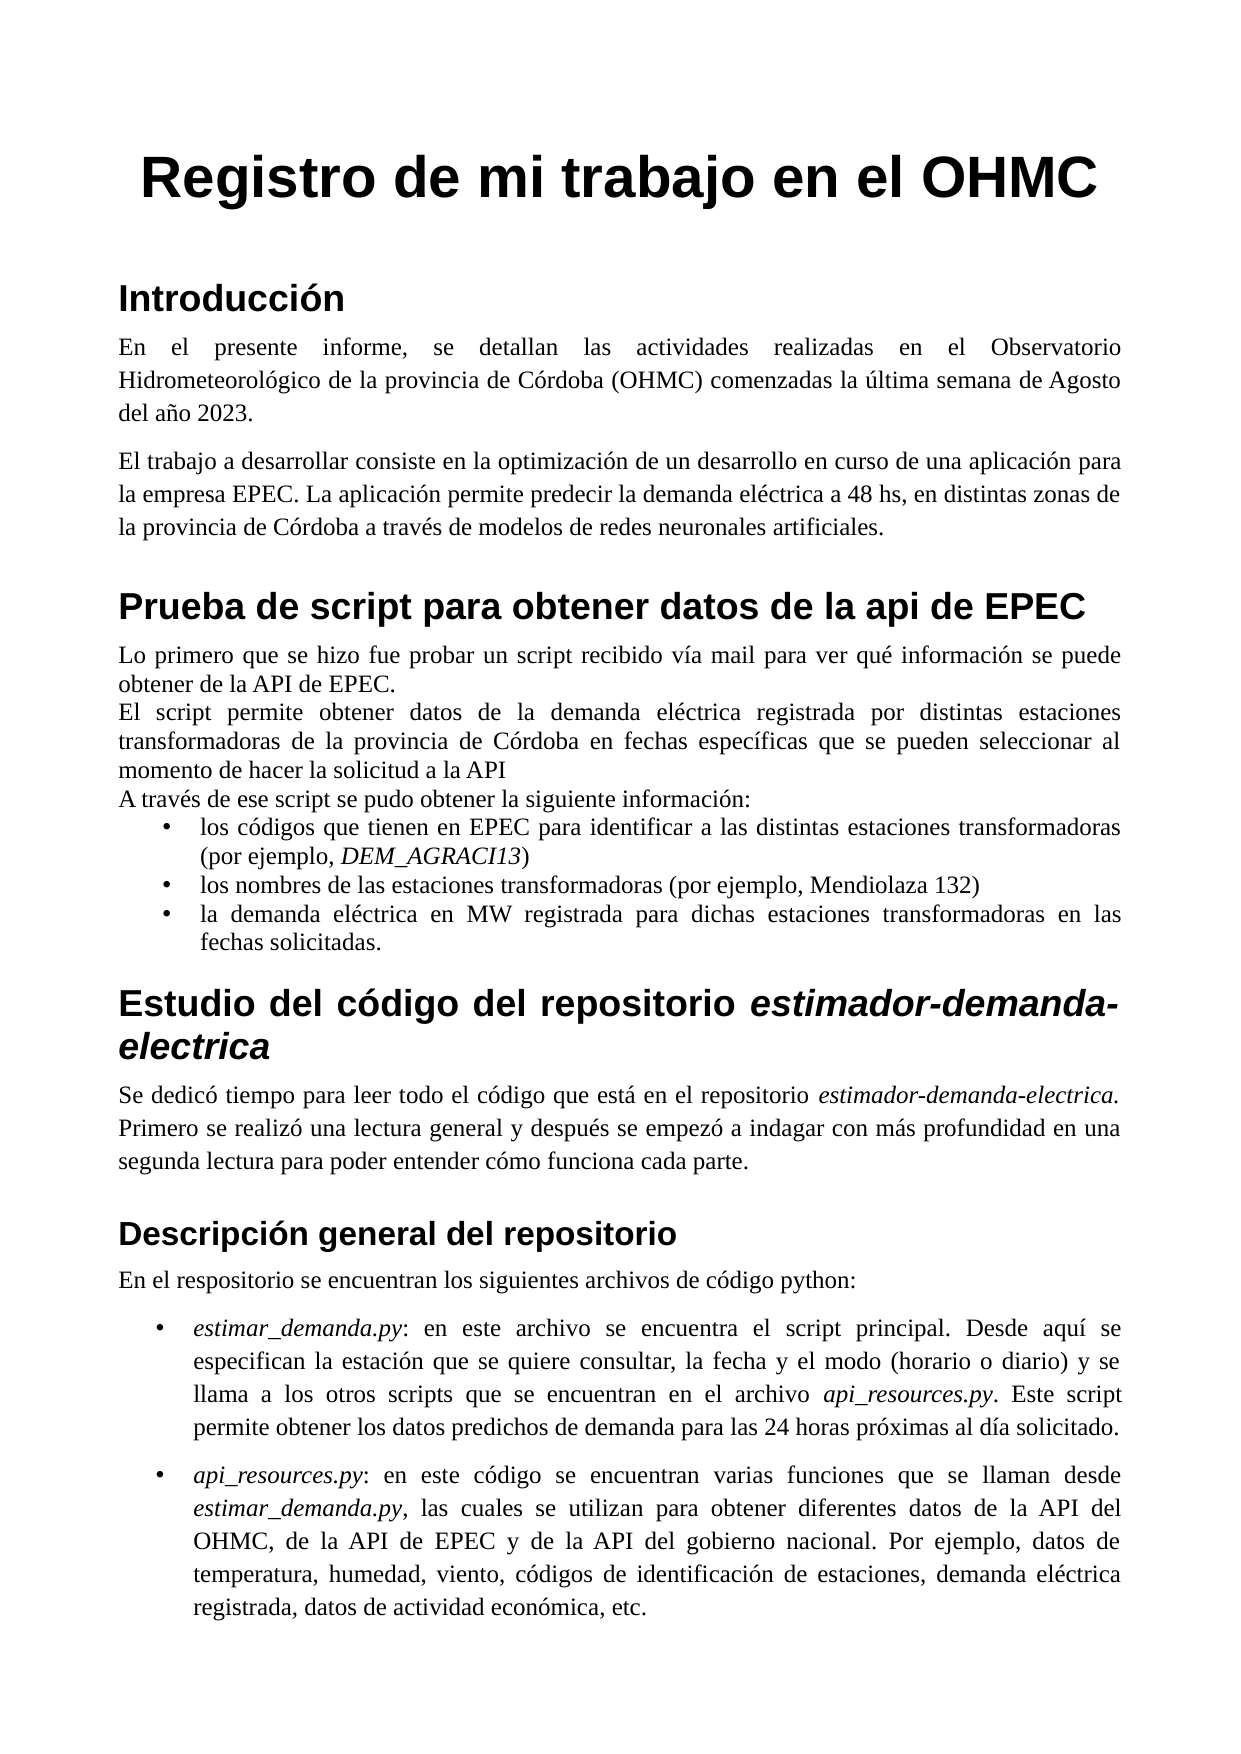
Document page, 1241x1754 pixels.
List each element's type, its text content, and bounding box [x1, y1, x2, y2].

text En el presente informe, se detallan las actividades realizadas en el Observatorio Hidrometeorológico de la provincia de Córdoba (OHMC) comenzadas la última semana de Agosto del año 2023. [118, 332, 1122, 427]
subtitle Prueba de script para obtener datos de la api de EPEC [118, 584, 1122, 627]
list api_resources.py: en este código se encuentran varias funciones que se llaman desde estimar_demanda.py, las cuales se utilizan para obtener diferentes datos de la API del OHMC, de la API de EPEC y de la API del gobierno nacional. Por ejemplo, datos de temperatura, humedad, viento, códigos de identificación de estaciones, demanda eléctrica registrada, datos de actividad económica, etc. [156, 1460, 1122, 1621]
subtitle Estudio del código del repositorio estimador-demanda-electrica [118, 981, 1122, 1067]
list los nombres de las estaciones transformadoras (por ejemplo, Mendiolaza 132) [162, 870, 1122, 899]
text Se dedicó tiempo para leer todo el código que está en el repositorio estimador-demanda-electrica. Primero se realizó una lectura general y después se empezó a indagar con más profundidad en una segunda lectura para poder entender cómo funciona cada parte. [118, 1080, 1122, 1175]
text Lo primero que se hizo fue probar un script recibido vía mail para ver qué información se puede obtener de la API de EPEC. [118, 640, 1122, 697]
subtitle Introducción [118, 276, 1122, 319]
text A través de ese script se pudo obtener la siguiente información: [118, 784, 1122, 812]
text En el respositorio se encuentran los siguientes archivos de código python: [118, 1265, 1122, 1294]
list los códigos que tienen en EPEC para identificar a las distintas estaciones transformadoras (por ejemplo, DEM_AGRACI13) [162, 812, 1122, 870]
text El trabajo a desarrollar consiste en la optimización de un desarrollo en curso de una aplicación para la empresa EPEC. La aplicación permite predecir la demanda eléctrica a 48 hs, en distintas zonas de la provincia de Córdoba a través de modelos de redes neuronales artificiales. [118, 446, 1122, 541]
subtitle Descripción general del repositorio [118, 1214, 1122, 1253]
list estimar_demanda.py: en este archivo se encuentra el script principal. Desde aquí se especifican la estación que se quiere consultar, la fecha y el modo (horario o diario) y se llama a los otros scripts que se encuentran en el archivo api_resources.py. Este script permite obtener los datos predichos de demanda para las 24 horas próximas al día solicitado. [156, 1313, 1122, 1441]
title Registro de mi trabajo en el OHMC [118, 143, 1122, 210]
text El script permite obtener datos de la demanda eléctrica registrada por distintas estaciones transformadoras de la provincia de Córdoba en fechas específicas que se pueden seleccionar al momento de hacer la solicitud a la API [118, 697, 1122, 784]
list la demanda eléctrica en MW registrada para dichas estaciones transformadoras en las fechas solicitadas. [162, 899, 1122, 956]
